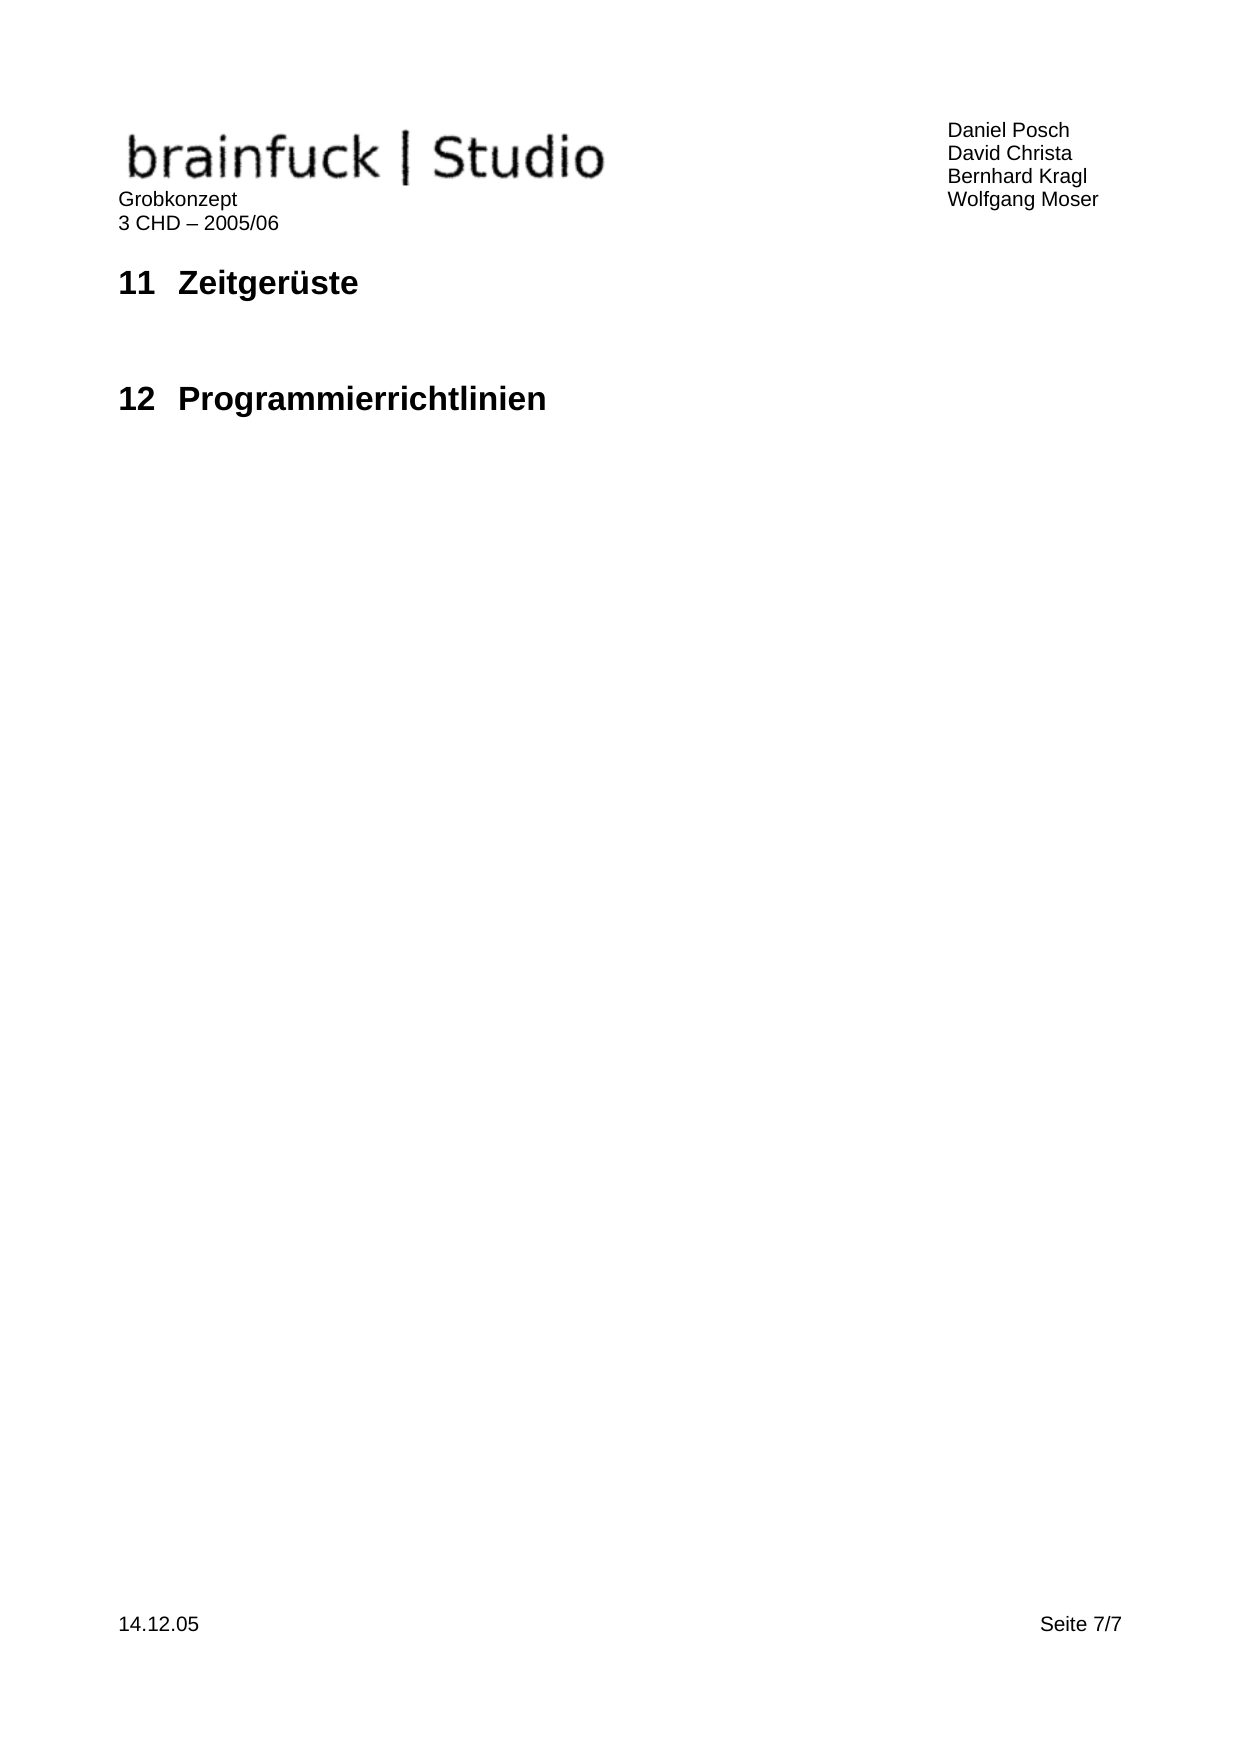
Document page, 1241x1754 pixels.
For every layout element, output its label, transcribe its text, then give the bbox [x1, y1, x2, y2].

picture [118, 118, 609, 187]
subtitle Zeitgerüste [118, 264, 1122, 301]
subtitle Programmierrichtlinien [118, 380, 1122, 418]
